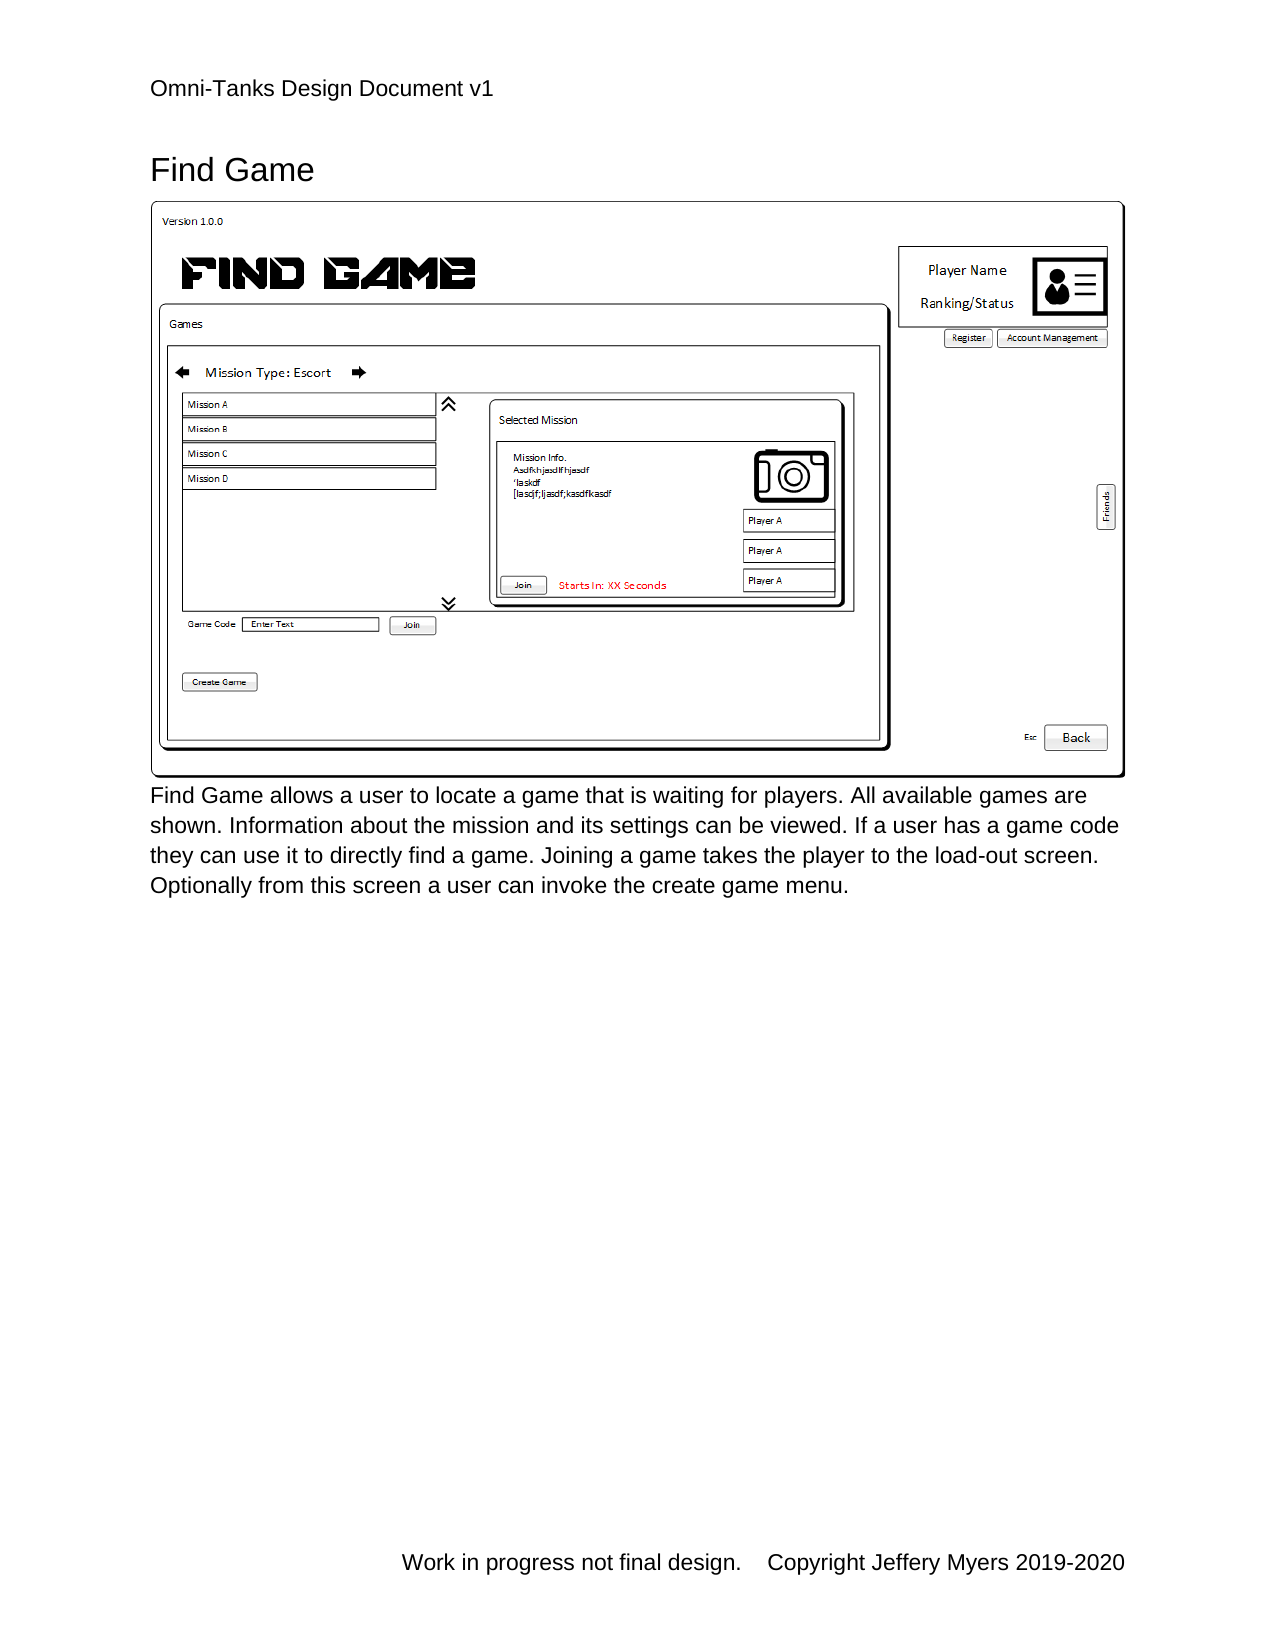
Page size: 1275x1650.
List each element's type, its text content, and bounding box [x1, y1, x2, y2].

picture [150, 201, 1125, 778]
subtitle Find Game [150, 150, 1125, 188]
text Find Game allows a user to locate a game that is waiting for players. All available games are shown. Information about the mission and its settings can be viewed. If a user has a game code they can use it to directly find a game. Joining a game takes the player to the load-out screen. Optionally from this screen a user can invoke the create game menu. [150, 782, 1125, 899]
